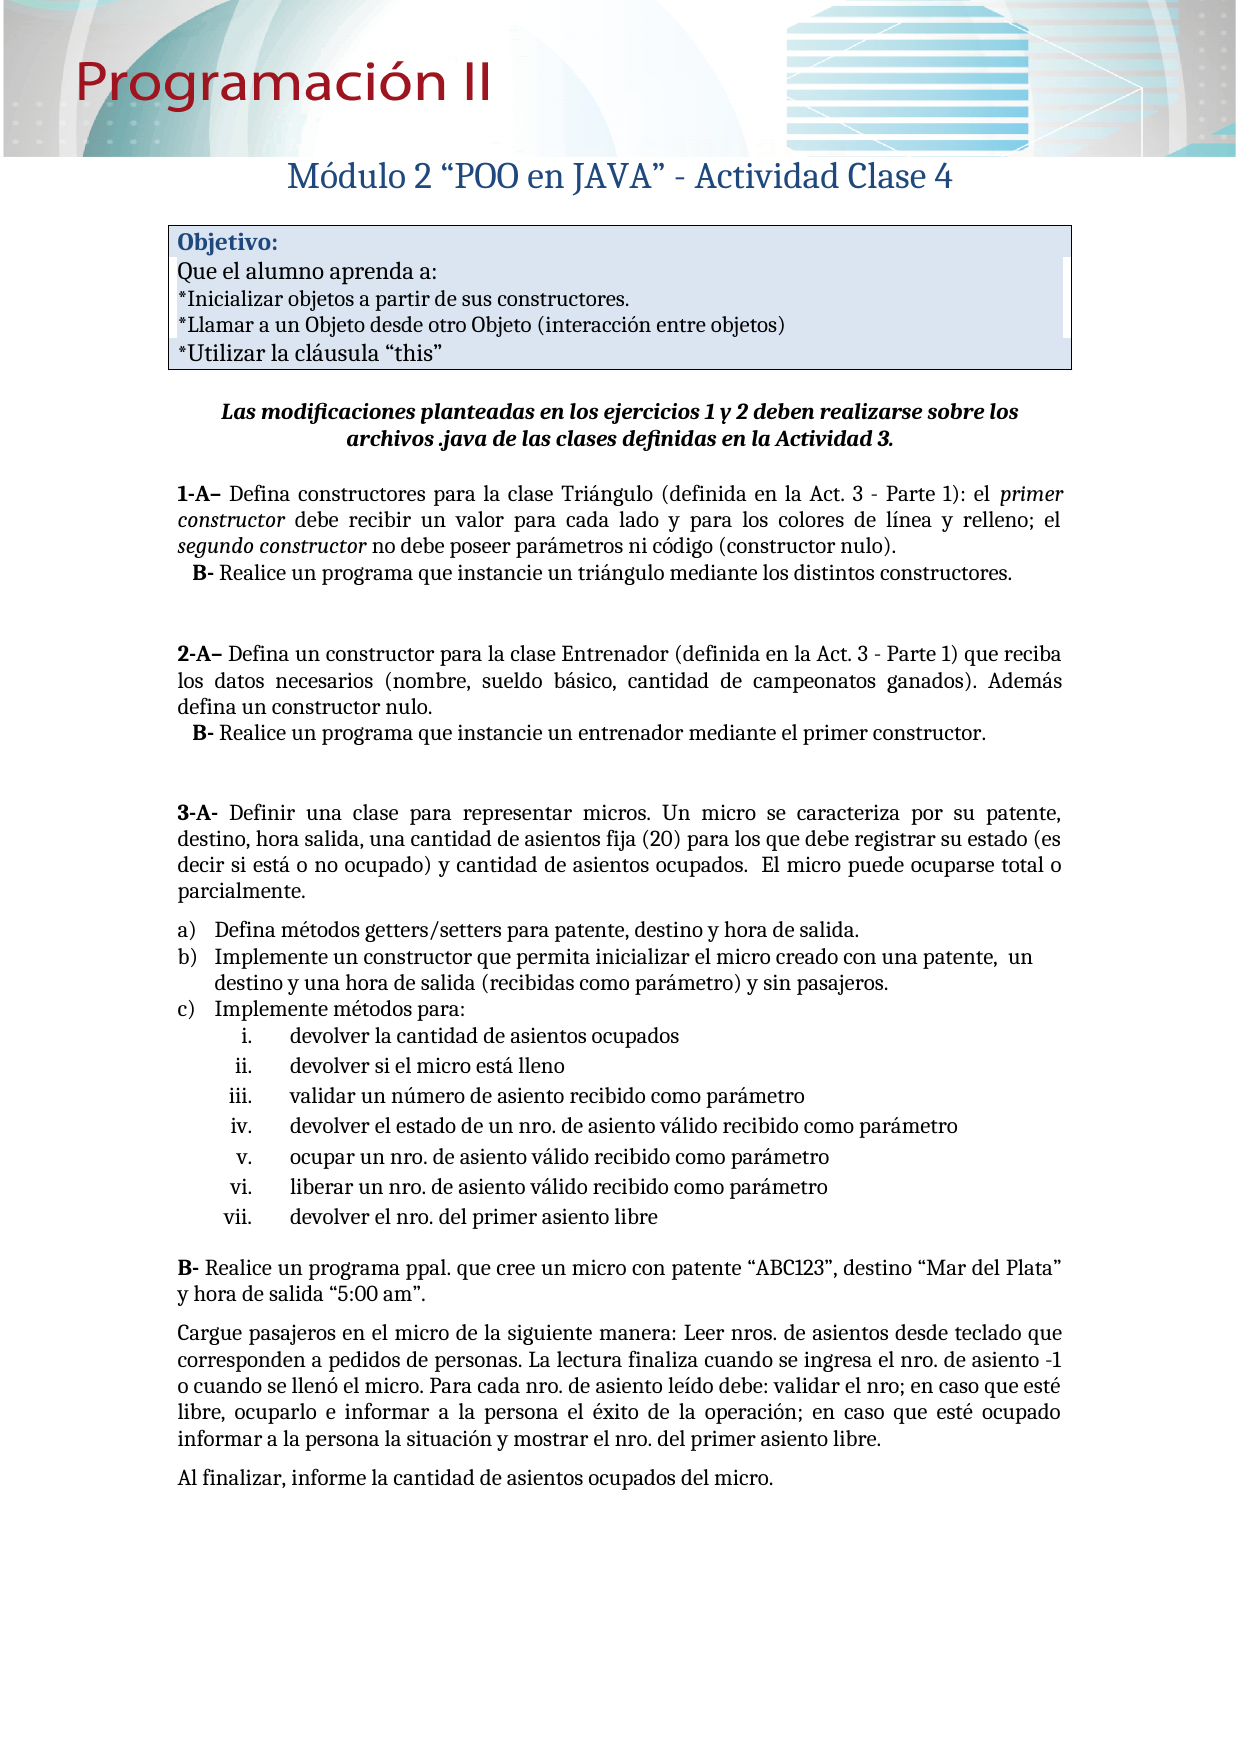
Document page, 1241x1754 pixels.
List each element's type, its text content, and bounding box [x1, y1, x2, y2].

text 1-A– Defina constructores para la clase Triángulo (definida en la Act. 3 - Parte 1): el primer constructor debe recibir un valor para cada lado y para los colores de línea y relleno; el segundo constructor no debe poseer parámetros ni código (constructor nulo). [177, 481, 1063, 560]
text 2-A– Defina un constructor para la clase Entrenador (definida en la Act. 3 - Parte 1) que reciba los datos necesarios (nombre, sueldo básico, cantidad de campeonatos ganados). Además defina un constructor nulo. [177, 641, 1063, 720]
text Cargue pasajeros en el micro de la siguiente manera: Leer nros. de asientos desde teclado que corresponden a pedidos de personas. La lectura finaliza cuando se ingresa el nro. de asiento -1 o cuando se llenó el micro. Para cada nro. de asiento leído debe: validar el nro; en caso que esté libre, ocuparlo e informar a la persona el éxito de la operación; en caso que esté ocupado informar a la persona la situación y mostrar el nro. del primer asiento libre. [177, 1320, 1063, 1452]
list devolver el estado de un nro. de asiento válido recibido como parámetro [252, 1113, 1063, 1139]
list devolver la cantidad de asientos ocupados [252, 1023, 1063, 1049]
text B- Realice un programa que instancie un entrenador mediante el primer constructor. [177, 720, 1063, 747]
text 3-A- Definir una clase para representar micros. Un micro se caracteriza por su patente, destino, hora salida, una cantidad de asientos fija (20) para los que debe registrar su estado (es decir si está o no ocupado) y cantidad de asientos ocupados. El micro puede ocuparse total o parcialmente. [177, 799, 1063, 905]
text B- Realice un programa ppal. que cree un micro con patente “ABC123”, destino “Mar del Plata” y hora de salida “5:00 am”. [177, 1255, 1063, 1308]
text Objetivo: [169, 226, 1071, 257]
text B- Realice un programa que instancie un triángulo mediante los distintos constructores. [177, 560, 1063, 586]
list liberar un nro. de asiento válido recibido como parámetro [252, 1174, 1063, 1200]
list validar un número de asiento recibido como parámetro [252, 1083, 1063, 1109]
text *Llamar a un Objeto desde otro Objeto (interacción entre objetos) [177, 312, 1063, 335]
text Las modificaciones planteadas en los ejercicios 1 y 2 deben realizarse sobre los archivos .java de las clases definidas en la Actividad 3. [177, 399, 1063, 452]
text *Utilizar la cláusula “this” [169, 335, 1071, 369]
text *Inicializar objetos a partir de sus constructores. [177, 286, 1063, 312]
text Módulo 2 “POO en JAVA” - Actividad Clase 4 [177, 155, 1063, 198]
list devolver el nro. del primer asiento libre [252, 1204, 1063, 1230]
list devolver si el micro está lleno [252, 1053, 1063, 1079]
list Implemente un constructor que permita inicializar el micro creado con una patente, un destino y una hora de salida (recibidas como parámetro) y sin pasajeros. [177, 943, 1063, 996]
list ocupar un nro. de asiento válido recibido como parámetro [252, 1143, 1063, 1170]
picture [3, 0, 1236, 157]
text Que el alumno aprenda a: [177, 257, 1063, 286]
list Implemente métodos para: [177, 996, 1063, 1023]
list Defina métodos getters/setters para patente, destino y hora de salida. [177, 917, 1063, 943]
text Al finalizar, informe la cantidad de asientos ocupados del micro. [177, 1464, 1063, 1491]
